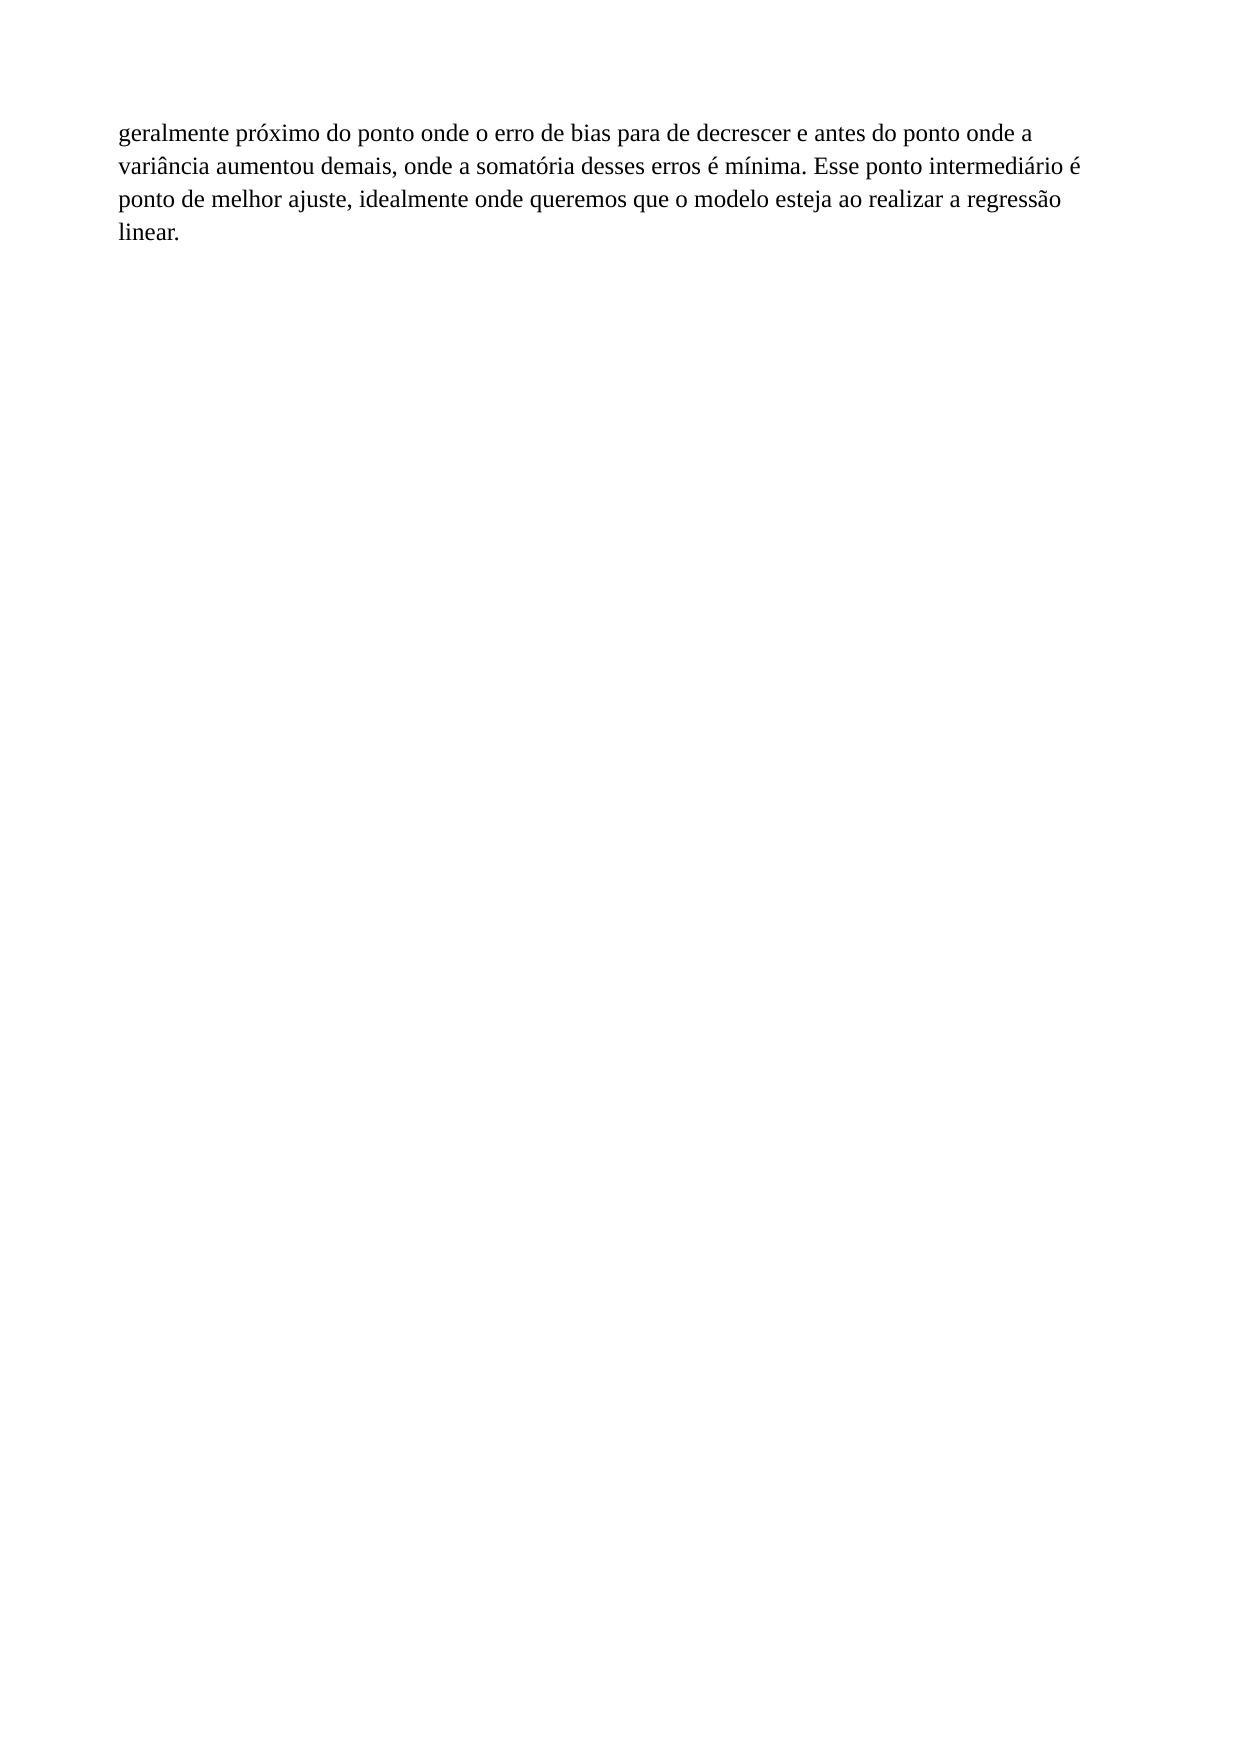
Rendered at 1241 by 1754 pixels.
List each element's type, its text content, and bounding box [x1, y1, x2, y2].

text geralmente próximo do ponto onde o erro de bias para de decrescer e antes do ponto onde a variância aumentou demais, onde a somatória desses erros é mínima. Esse ponto intermediário é ponto de melhor ajuste, idealmente onde queremos que o modelo esteja ao realizar a regressão linear. [118, 118, 1122, 246]
